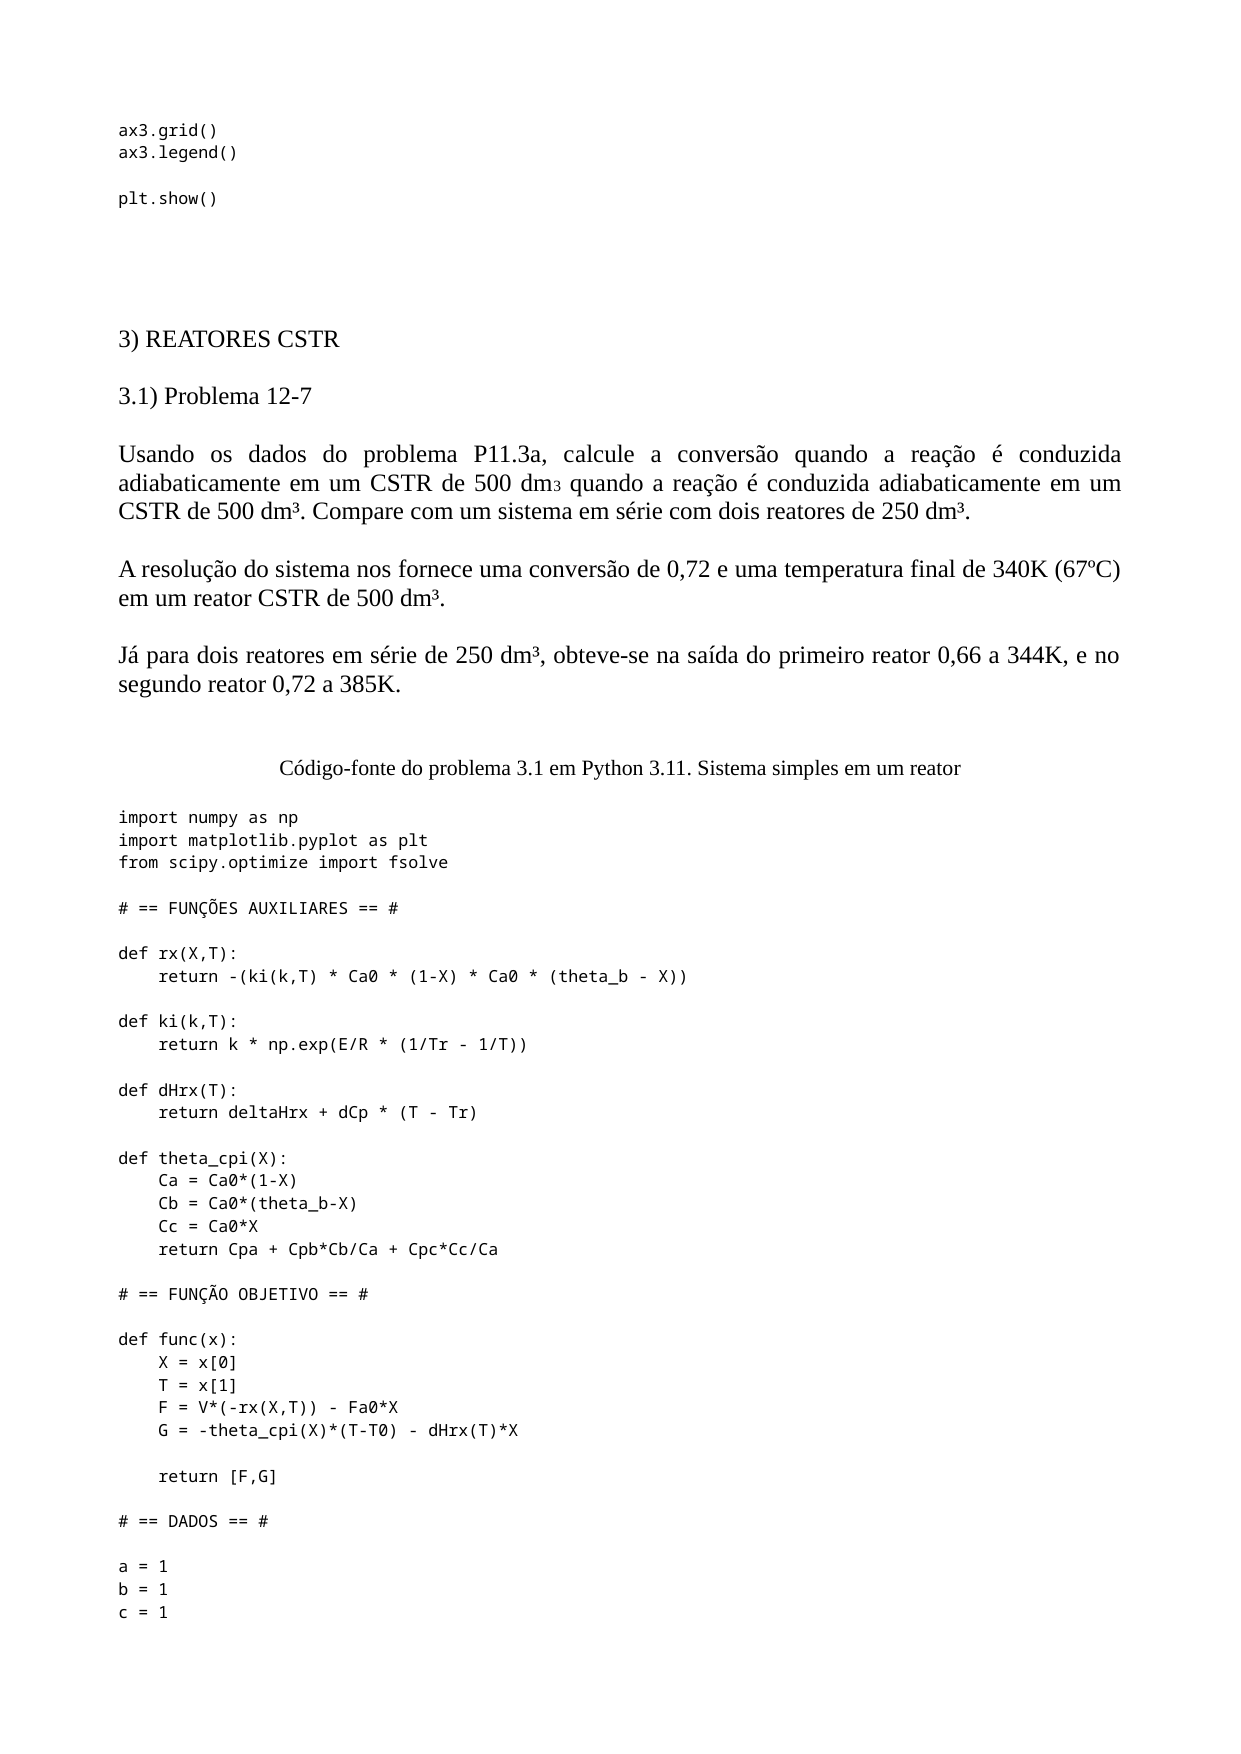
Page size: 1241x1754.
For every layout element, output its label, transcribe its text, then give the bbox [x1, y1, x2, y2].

text Cc = Ca0*X [118, 1214, 1122, 1237]
text return deltaHrx + dCp * (T - Tr) [118, 1101, 1122, 1123]
text Código-fonte do problema 3.1 em Python 3.11. Sistema simples em um reator [118, 755, 1122, 780]
text plt.show() [118, 186, 1122, 209]
text import matplotlib.pyplot as plt [118, 828, 1122, 851]
text return [F,G] [118, 1464, 1122, 1487]
text T = x[1] [118, 1373, 1122, 1396]
text def theta_cpi(X): [118, 1146, 1122, 1169]
text F = V*(-rx(X,T)) - Fa0*X [118, 1396, 1122, 1419]
text def ki(k,T): [118, 1010, 1122, 1033]
text def rx(X,T): [118, 942, 1122, 964]
text Ca = Ca0*(1-X) [118, 1169, 1122, 1192]
text # == FUNÇÃO OBJETIVO == # [118, 1282, 1122, 1305]
text import numpy as np [118, 806, 1122, 828]
text A resolução do sistema nos fornece uma conversão de 0,72 e uma temperatura final de 340K (67ºC) em um reator CSTR de 500 dm³. [118, 554, 1122, 611]
text c = 1 [118, 1600, 1122, 1623]
text G = -theta_cpi(X)*(T-T0) - dHrx(T)*X [118, 1419, 1122, 1441]
text # == DADOS == # [118, 1509, 1122, 1532]
text def func(x): [118, 1328, 1122, 1351]
text ax3.legend() [118, 141, 1122, 163]
text 3) REATORES CSTR [118, 324, 1122, 353]
text return -(ki(k,T) * Ca0 * (1-X) * Ca0 * (theta_b - X)) [118, 964, 1122, 987]
text return k * np.exp(E/R * (1/Tr - 1/T)) [118, 1033, 1122, 1055]
text ax3.grid() [118, 118, 1122, 141]
text X = x[0] [118, 1351, 1122, 1373]
text Cb = Ca0*(theta_b-X) [118, 1192, 1122, 1214]
text from scipy.optimize import fsolve [118, 851, 1122, 874]
text return Cpa + Cpb*Cb/Ca + Cpc*Cc/Ca [118, 1237, 1122, 1260]
text 3.1) Problema 12-7 [118, 381, 1122, 410]
text a = 1 [118, 1555, 1122, 1578]
text # == FUNÇÕES AUXILIARES == # [118, 896, 1122, 919]
text b = 1 [118, 1578, 1122, 1600]
text Já para dois reatores em série de 250 dm³, obteve-se na saída do primeiro reator 0,66 a 344K, e no segundo reator 0,72 a 385K. [118, 640, 1122, 698]
text def dHrx(T): [118, 1078, 1122, 1101]
text Usando os dados do problema P11.3a, calcule a conversão quando a reação é conduzida adiabaticamente em um CSTR de 500 dm3 quando a reação é conduzida adiabaticamente em um CSTR de 500 dm³. Compare com um sistema em série com dois reatores de 250 dm³. [118, 439, 1122, 525]
